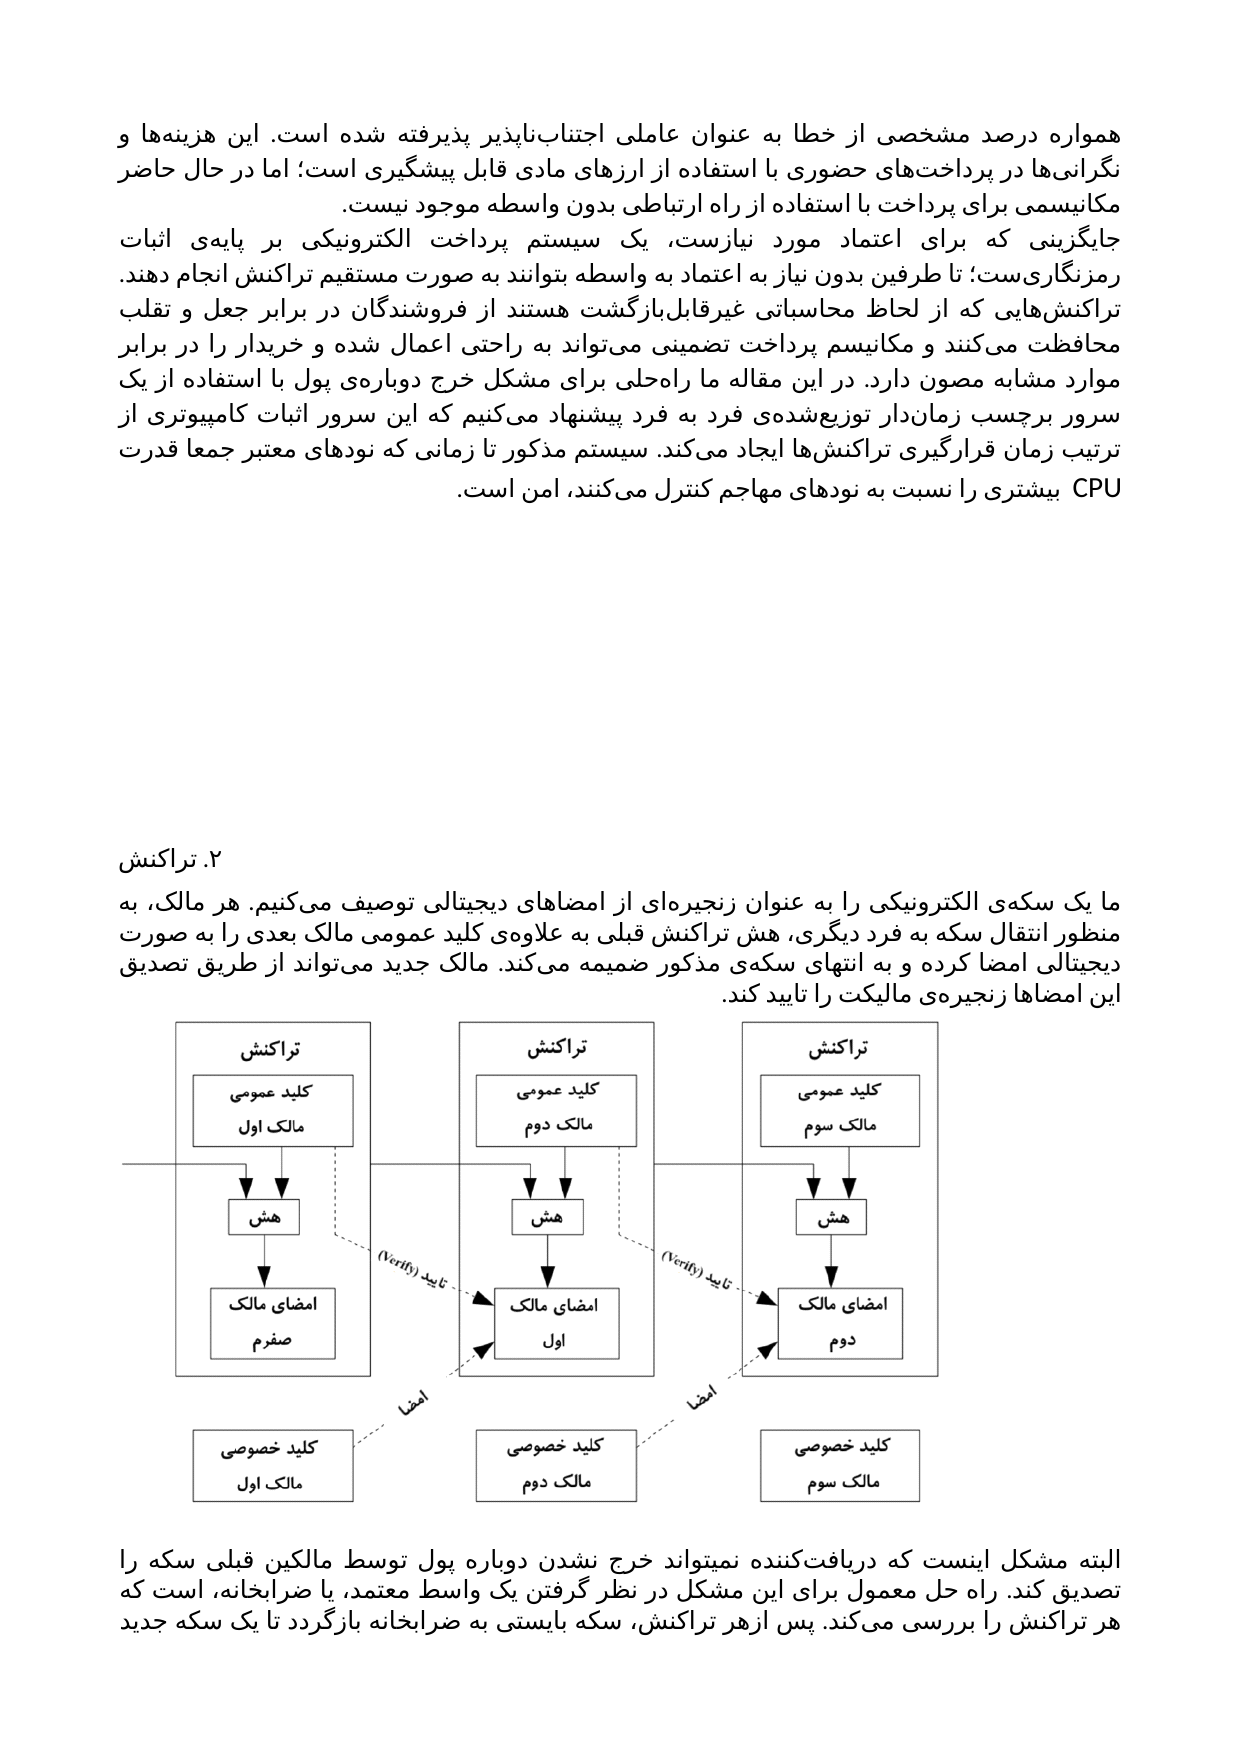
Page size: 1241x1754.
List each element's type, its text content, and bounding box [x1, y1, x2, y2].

text ما یک سکه‌ی الکترونیکی را به عنوان زنجیره‌ای از امضاهای دیجیتالی توصیف می‌کنیم. هر مالک، به منظور انتقال سکه به فرد دیگری، هش تراکنش قبلی به علاوه‌ی کلید عمومی مالک بعدی را به صورت دیجیتالی امضا کرده و به انتهای سکه‌ی مذکور ضمیمه می‌کند. مالک جدید می‌تواند از طریق تصدیق این امضاها زنجیره‌ی مالیکت را تایید کند. [118, 886, 1122, 1008]
text تجارت در اینترنت تا به امروز برای پردازش پرداخت‌های الکترونیکی تا حد زیادی منحصرا به موسسات مالی، به عنوان یک واسط معتمد، وابسته بوده‌است. اگرچه این سیستم نسبتا به خوبی پاسخگوی بیشتر تراکنش‌هاست، اما همانند سایر روش‌هایی که بر پایه‌ی اعتماد هستند، ذاتا دارای نقاط ضعف است. انجام تراکنش‌های قطعی وغیرقابل‌بازگشت مقدور نیست؛ چراکه موسسات مالی باید درهنگام اختلاف، وساطت کنند. این واسطه‌گری هزینه‌های تراکنش را افزایش می‌دهد، اندازه حداقلی قابل استفاده تراکنش را محدود می‌کند و انجام تراکنش‌های کوچک مرسوم را نامقدور می‌سازد. عدم امکان انجام تراکنش‌های غیرقابل‌بازگشت در ازای خدمات غیرقابل‌بازگشت بهای سنگین‌تری‌ست که پرداخت میشود چراکه با امکان بازگشت، نیاز به اعتماد افزایش می‌یابد. فروشندگان باید نسبت به مشتریان خود محتاطانه عمل کرده و از آنها اطلاعات بیش از حد مورد نیاز دریافت کنند. به علاوه، همواره درصد مشخصی از خطا به عنوان عاملی اجتناب‌ناپذیر پذیرفته شده است. این هزینه‌ها و نگرانی‌ها در پرداخت‌های حضوری با استفاده از ارزهای مادی قابل پیشگیری است؛ اما در حال حاضر مکانیسمی برای پرداخت با استفاده از راه ارتباطی بدون واسطه موجود نیست. [118, 118, 1122, 219]
text ۲. تراکنش [118, 843, 1122, 874]
text البته مشکل اینست که دریافت‌کننده نمیتواند خرج نشدن دوباره پول توسط مالکین قبلی سکه را تصدیق کند. راه حل معمول برای این مشکل در نظر گرفتن یک واسط معتمد، یا ضرابخانه، است که هر تراکنش را بررسی می‌کند. پس ازهر تراکنش، سکه بایستی به ضرابخانه بازگردد تا یک سکه جدید [118, 1544, 1122, 1636]
text جایگزینی که برای اعتماد مورد نیازست، یک سیستم پرداخت الکترونیکی بر پایه‌ی اثبات رمزنگاری‌ست؛ تا طرفین بدون نیاز به اعتماد به واسطه‌ بتوانند به صورت مستقیم تراکنش انجام دهند. تراکنش‌هایی که از لحاظ محاسباتی غیرقابل‌بازگشت هستند از فروشندگان در برابر جعل و تقلب محافظت می‌کنند و مکانیسم پرداخت تضمینی می‌تواند به راحتی اعمال شده و خریدار را در برابر موارد مشابه مصون دارد. در این مقاله ما راه‌حلی برای مشکل خرج دوباره‌ی پول با استفاده از یک سرور برچسب زمان‌دار توزیع‌شده‌ی فرد به فرد پیشنهاد می‌کنیم که این سرور اثبات کامپیوتری از ترتیب زمان قرارگیری تراکنش‌ها ایجاد می‌کند. سیستم مذکور تا زمانی که نودهای معتبر جمعا قدرتCPU بیشتری را نسبت به نودهای مهاجم کنترل می‌کنند، امن است. [118, 223, 1122, 504]
